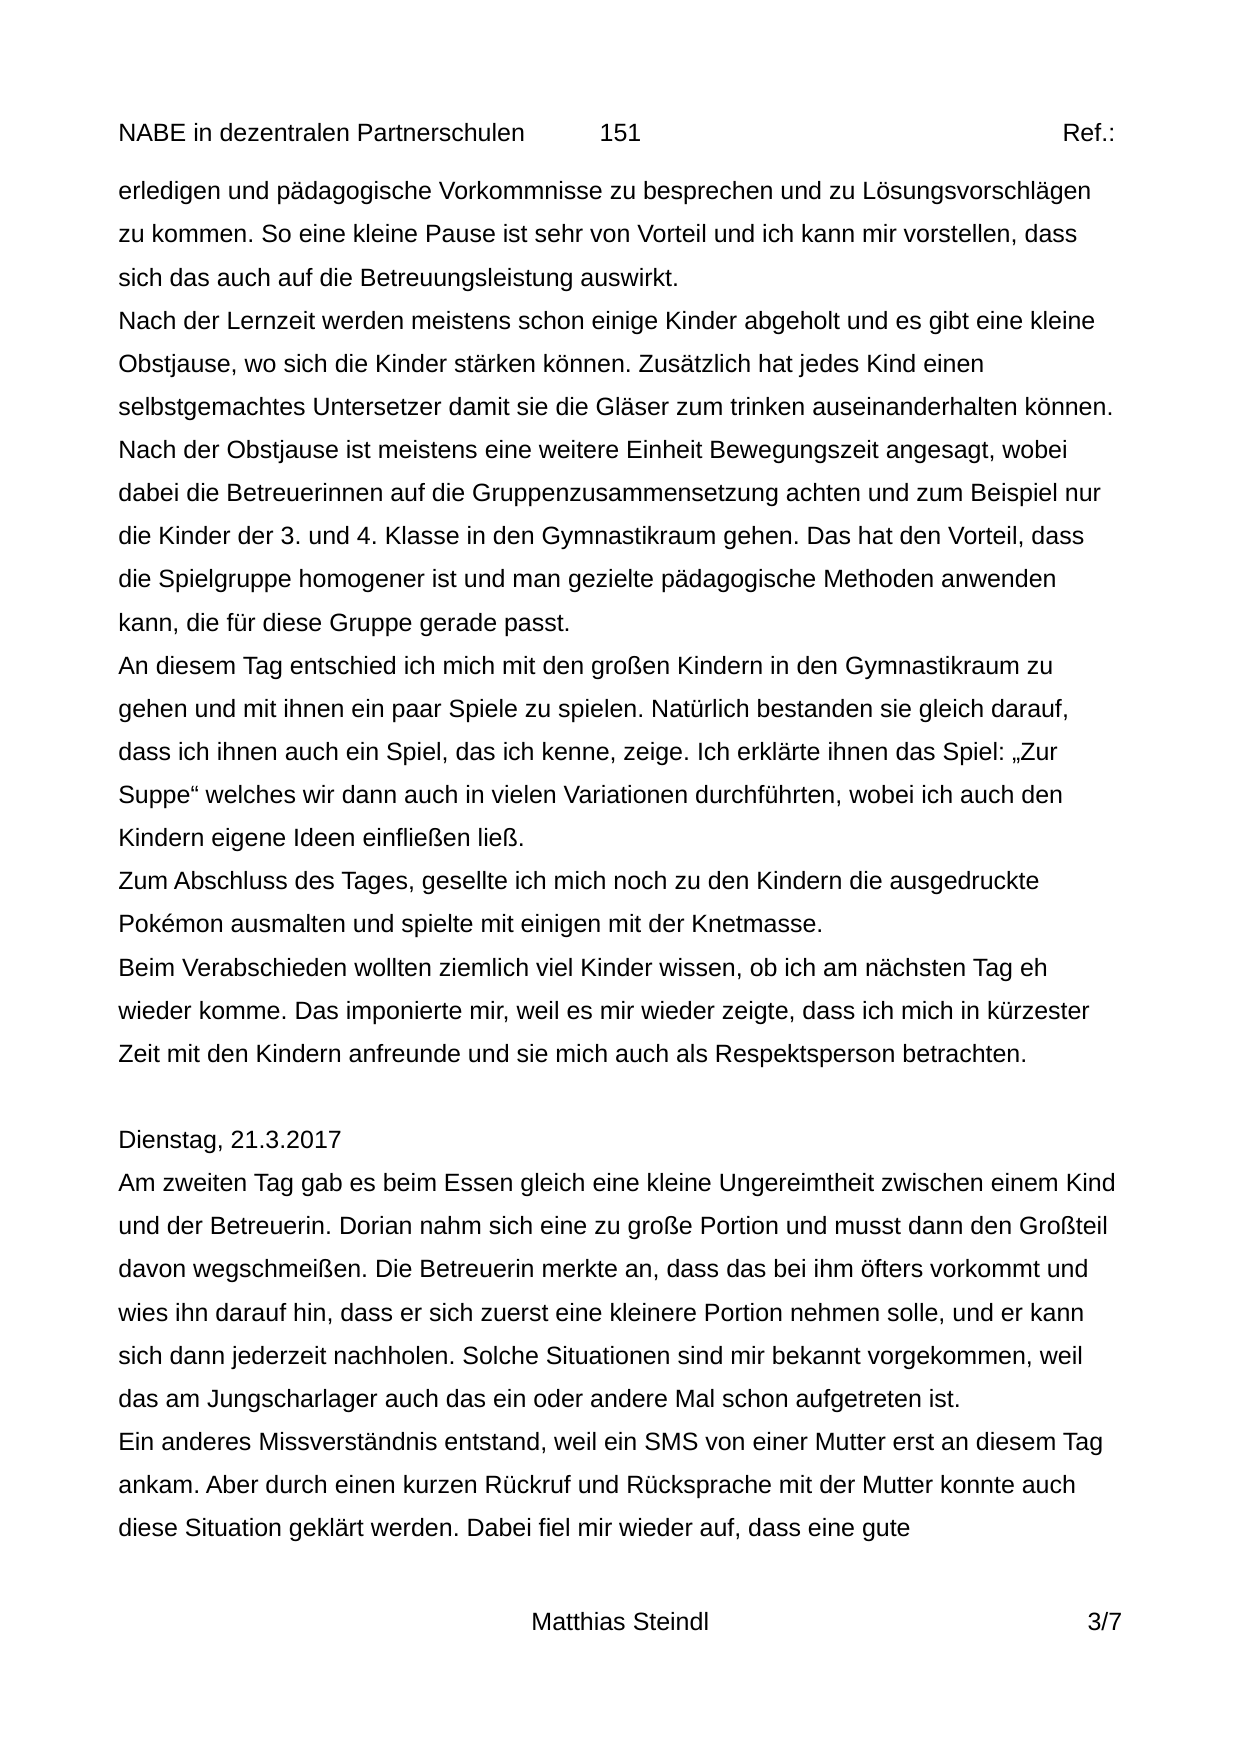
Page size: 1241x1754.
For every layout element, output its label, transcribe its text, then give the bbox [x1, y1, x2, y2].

text Ein anderes Missverständnis entstand, weil ein SMS von einer Mutter erst an diesem Tag ankam. Aber durch einen kurzen Rückruf und Rücksprache mit der Mutter konnte auch diese Situation geklärt werden. Dabei fiel mir wieder auf, dass eine gute [118, 1427, 1122, 1542]
text Nach der Obstjause ist meistens eine weitere Einheit Bewegungszeit angesagt, wobei dabei die Betreuerinnen auf die Gruppenzusammensetzung achten und zum Beispiel nur die Kinder der 3. und 4. Klasse in den Gymnastikraum gehen. Das hat den Vorteil, dass die Spielgruppe homogener ist und man gezielte pädagogische Methoden anwenden kann, die für diese Gruppe gerade passt. [118, 435, 1122, 636]
text An diesem Tag entschied ich mich mit den großen Kindern in den Gymnastikraum zu gehen und mit ihnen ein paar Spiele zu spielen. Natürlich bestanden sie gleich darauf, dass ich ihnen auch ein Spiel, das ich kenne, zeige. Ich erklärte ihnen das Spiel: „Zur Suppe“ welches wir dann auch in vielen Variationen durchführten, wobei ich auch den Kindern eigene Ideen einfließen ließ. [118, 651, 1122, 852]
text Beim Verabschieden wollten ziemlich viel Kinder wissen, ob ich am nächsten Tag eh wieder komme. Das imponierte mir, weil es mir wieder zeigte, dass ich mich in kürzester Zeit mit den Kindern anfreunde und sie mich auch als Respektsperson betrachten. [118, 953, 1122, 1068]
text Zum Abschluss des Tages, gesellte ich mich noch zu den Kindern die ausgedruckte Pokémon ausmalten und spielte mit einigen mit der Knetmasse. [118, 866, 1122, 938]
text erledigen und pädagogische Vorkommnisse zu besprechen und zu Lösungsvorschlägen zu kommen. So eine kleine Pause ist sehr von Vorteil und ich kann mir vorstellen, dass sich das auch auf die Betreuungsleistung auswirkt. [118, 176, 1122, 291]
text Dienstag, 21.3.2017 [118, 1125, 1122, 1154]
text Nach der Lernzeit werden meistens schon einige Kinder abgeholt und es gibt eine kleine Obstjause, wo sich die Kinder stärken können. Zusätzlich hat jedes Kind einen selbstgemachtes Untersetzer damit sie die Gläser zum trinken auseinanderhalten können. [118, 306, 1122, 421]
text Am zweiten Tag gab es beim Essen gleich eine kleine Ungereimtheit zwischen einem Kind und der Betreuerin. Dorian nahm sich eine zu große Portion und musst dann den Großteil davon wegschmeißen. Die Betreuerin merkte an, dass das bei ihm öfters vorkommt und wies ihn darauf hin, dass er sich zuerst eine kleinere Portion nehmen solle, und er kann sich dann jederzeit nachholen. Solche Situationen sind mir bekannt vorgekommen, weil das am Jungscharlager auch das ein oder andere Mal schon aufgetreten ist. [118, 1168, 1122, 1413]
